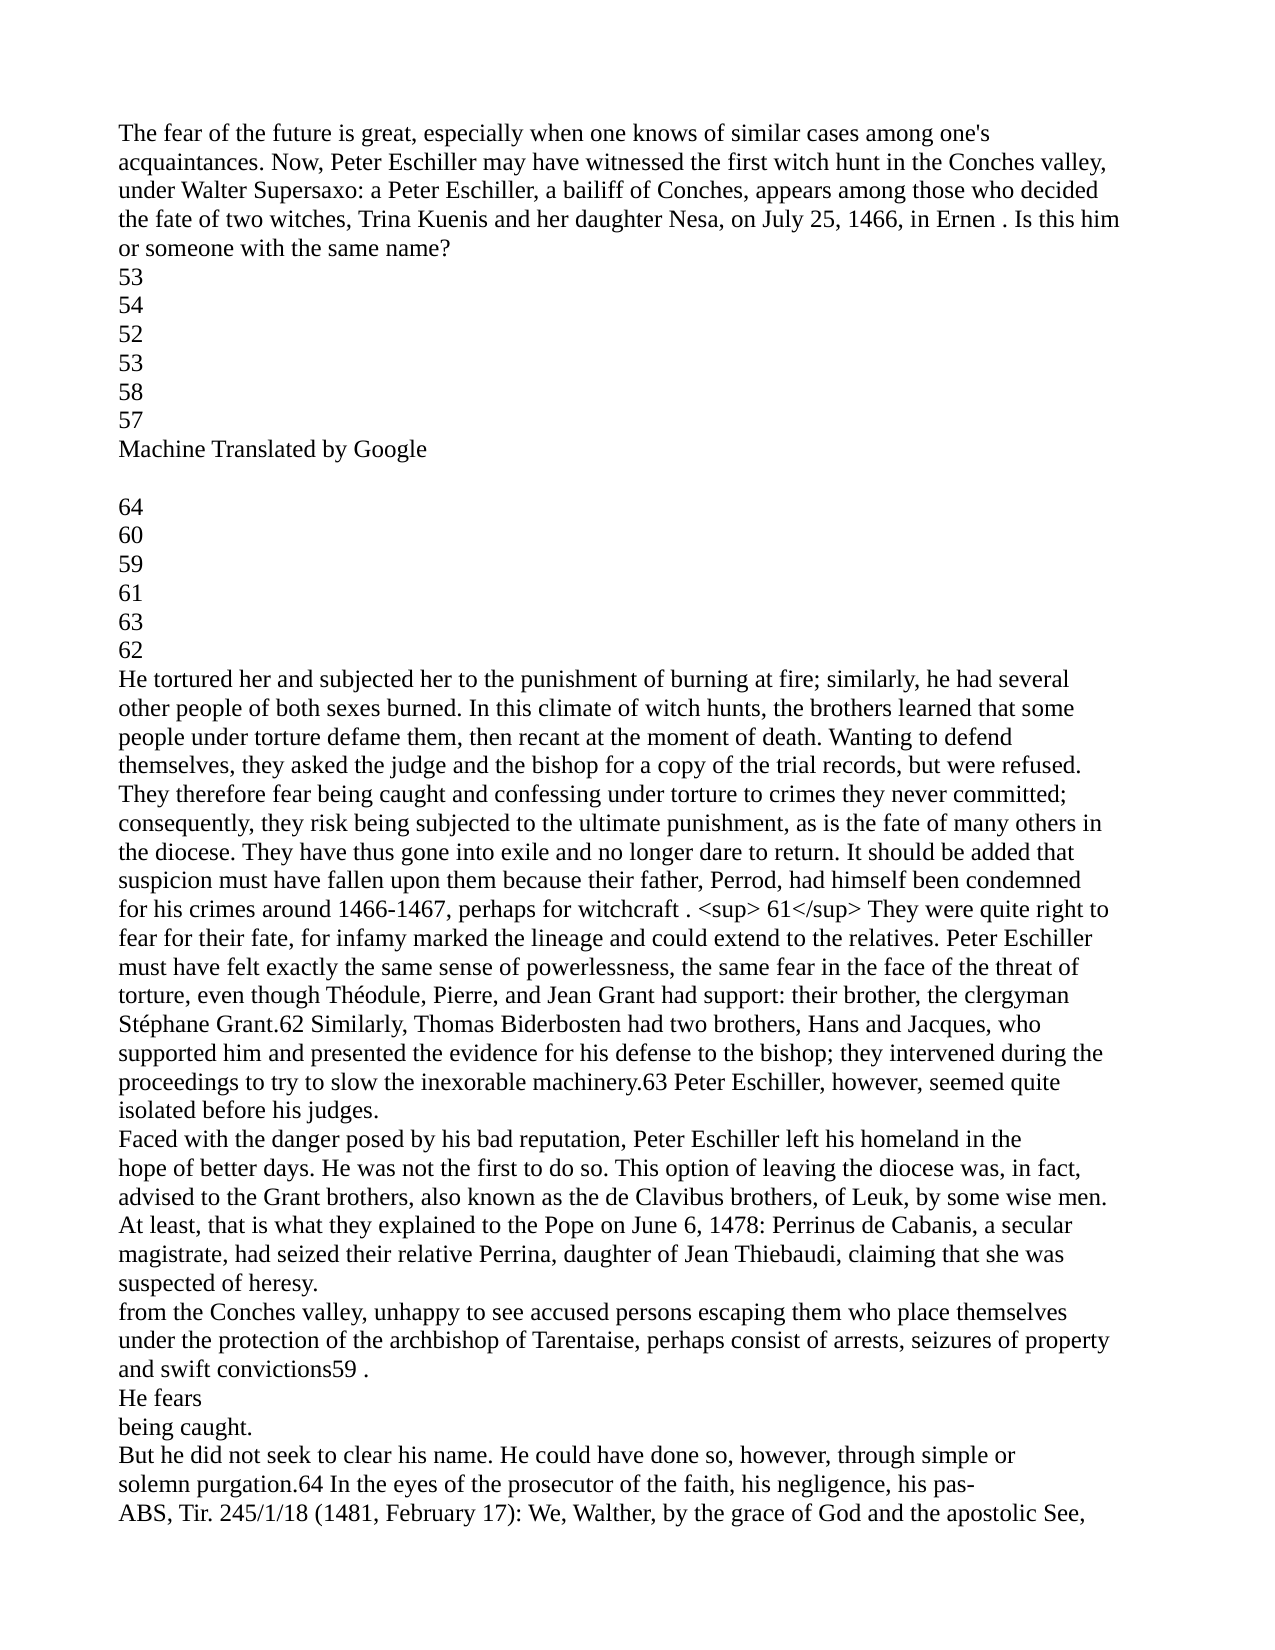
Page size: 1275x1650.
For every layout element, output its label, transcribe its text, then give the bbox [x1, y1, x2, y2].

text 57 [118, 406, 1157, 434]
text under the protection of the archbishop of Tarentaise, perhaps consist of arrests, seizures of property [118, 1326, 1157, 1354]
text hope of better days. He was not the first to do so. This option of leaving the diocese was, in fact, [118, 1153, 1157, 1182]
text and swift convictions59 . [118, 1354, 1157, 1383]
text 64 [118, 492, 1157, 521]
text 54 [118, 291, 1157, 319]
text isolated before his judges. [118, 1096, 1157, 1124]
text 53 [118, 262, 1157, 291]
text Faced with the danger posed by his bad reputation, Peter Eschiller left his homeland in the [118, 1124, 1157, 1153]
text 52 [118, 319, 1157, 348]
text torture, even though Théodule, Pierre, and Jean Grant had support: their brother, the clergyman [118, 981, 1157, 1009]
text acquaintances. Now, Peter Eschiller may have witnessed the first witch hunt in the Conches valley, [118, 147, 1157, 176]
text Stéphane Grant.62 Similarly, Thomas Biderbosten had two brothers, Hans and Jacques, who [118, 1009, 1157, 1038]
text suspected of heresy. [118, 1268, 1157, 1297]
text consequently, they risk being subjected to the ultimate punishment, as is the fate of many others in [118, 808, 1157, 837]
text 60 [118, 521, 1157, 549]
text or someone with the same name? [118, 233, 1157, 262]
text the diocese. They have thus gone into exile and no longer dare to return. It should be added that [118, 837, 1157, 866]
text other people of both sexes burned. In this climate of witch hunts, the brothers learned that some [118, 693, 1157, 722]
text must have felt exactly the same sense of powerlessness, the same fear in the face of the threat of [118, 952, 1157, 981]
text 63 [118, 607, 1157, 636]
text 59 [118, 549, 1157, 578]
text Machine Translated by Google [118, 434, 1157, 463]
text proceedings to try to slow the inexorable machinery.63 Peter Eschiller, however, seemed quite [118, 1067, 1157, 1096]
text They therefore fear being caught and confessing under torture to crimes they never committed; [118, 779, 1157, 808]
text being caught. [118, 1412, 1157, 1441]
text people under torture defame them, then recant at the moment of death. Wanting to defend [118, 722, 1157, 751]
text 53 [118, 348, 1157, 377]
text supported him and presented the evidence for his defense to the bishop; they intervened during the [118, 1038, 1157, 1067]
text magistrate, had seized their relative Perrina, daughter of Jean Thiebaudi, claiming that she was [118, 1239, 1157, 1268]
text under Walter Supersaxo: a Peter Eschiller, a bailiff of Conches, appears among those who decided [118, 176, 1157, 204]
text 61 [118, 578, 1157, 607]
text from the Conches valley, unhappy to see accused persons escaping them who place themselves [118, 1297, 1157, 1326]
text ABS, Tir. 245/1/18 (1481, February 17): We, Walther, by the grace of God and the apostolic See, [118, 1498, 1157, 1527]
text solemn purgation.64 In the eyes of the prosecutor of the faith, his negligence, his pas- [118, 1469, 1157, 1498]
text fear for their fate, for infamy marked the lineage and could extend to the relatives. Peter Eschiller [118, 923, 1157, 952]
text But he did not seek to clear his name. He could have done so, however, through simple or [118, 1441, 1157, 1469]
text themselves, they asked the judge and the bishop for a copy of the trial records, but were refused. [118, 751, 1157, 779]
text 58 [118, 377, 1157, 406]
text The fear of the future is great, especially when one knows of similar cases among one's [118, 118, 1157, 147]
text 62 [118, 636, 1157, 664]
text suspicion must have fallen upon them because their father, Perrod, had himself been condemned [118, 866, 1157, 894]
text He tortured her and subjected her to the punishment of burning at fire; similarly, he had several [118, 664, 1157, 693]
text advised to the Grant brothers, also known as the de Clavibus brothers, of Leuk, by some wise men. [118, 1182, 1157, 1211]
text the fate of two witches, Trina Kuenis and her daughter Nesa, on July 25, 1466, in Ernen . Is this him [118, 204, 1157, 233]
text for his crimes around 1466-1467, perhaps for witchcraft . <sup> 61</sup> They were quite right to [118, 894, 1157, 923]
text He fears [118, 1383, 1157, 1412]
text At least, that is what they explained to the Pope on June 6, 1478: Perrinus de Cabanis, a secular [118, 1211, 1157, 1239]
